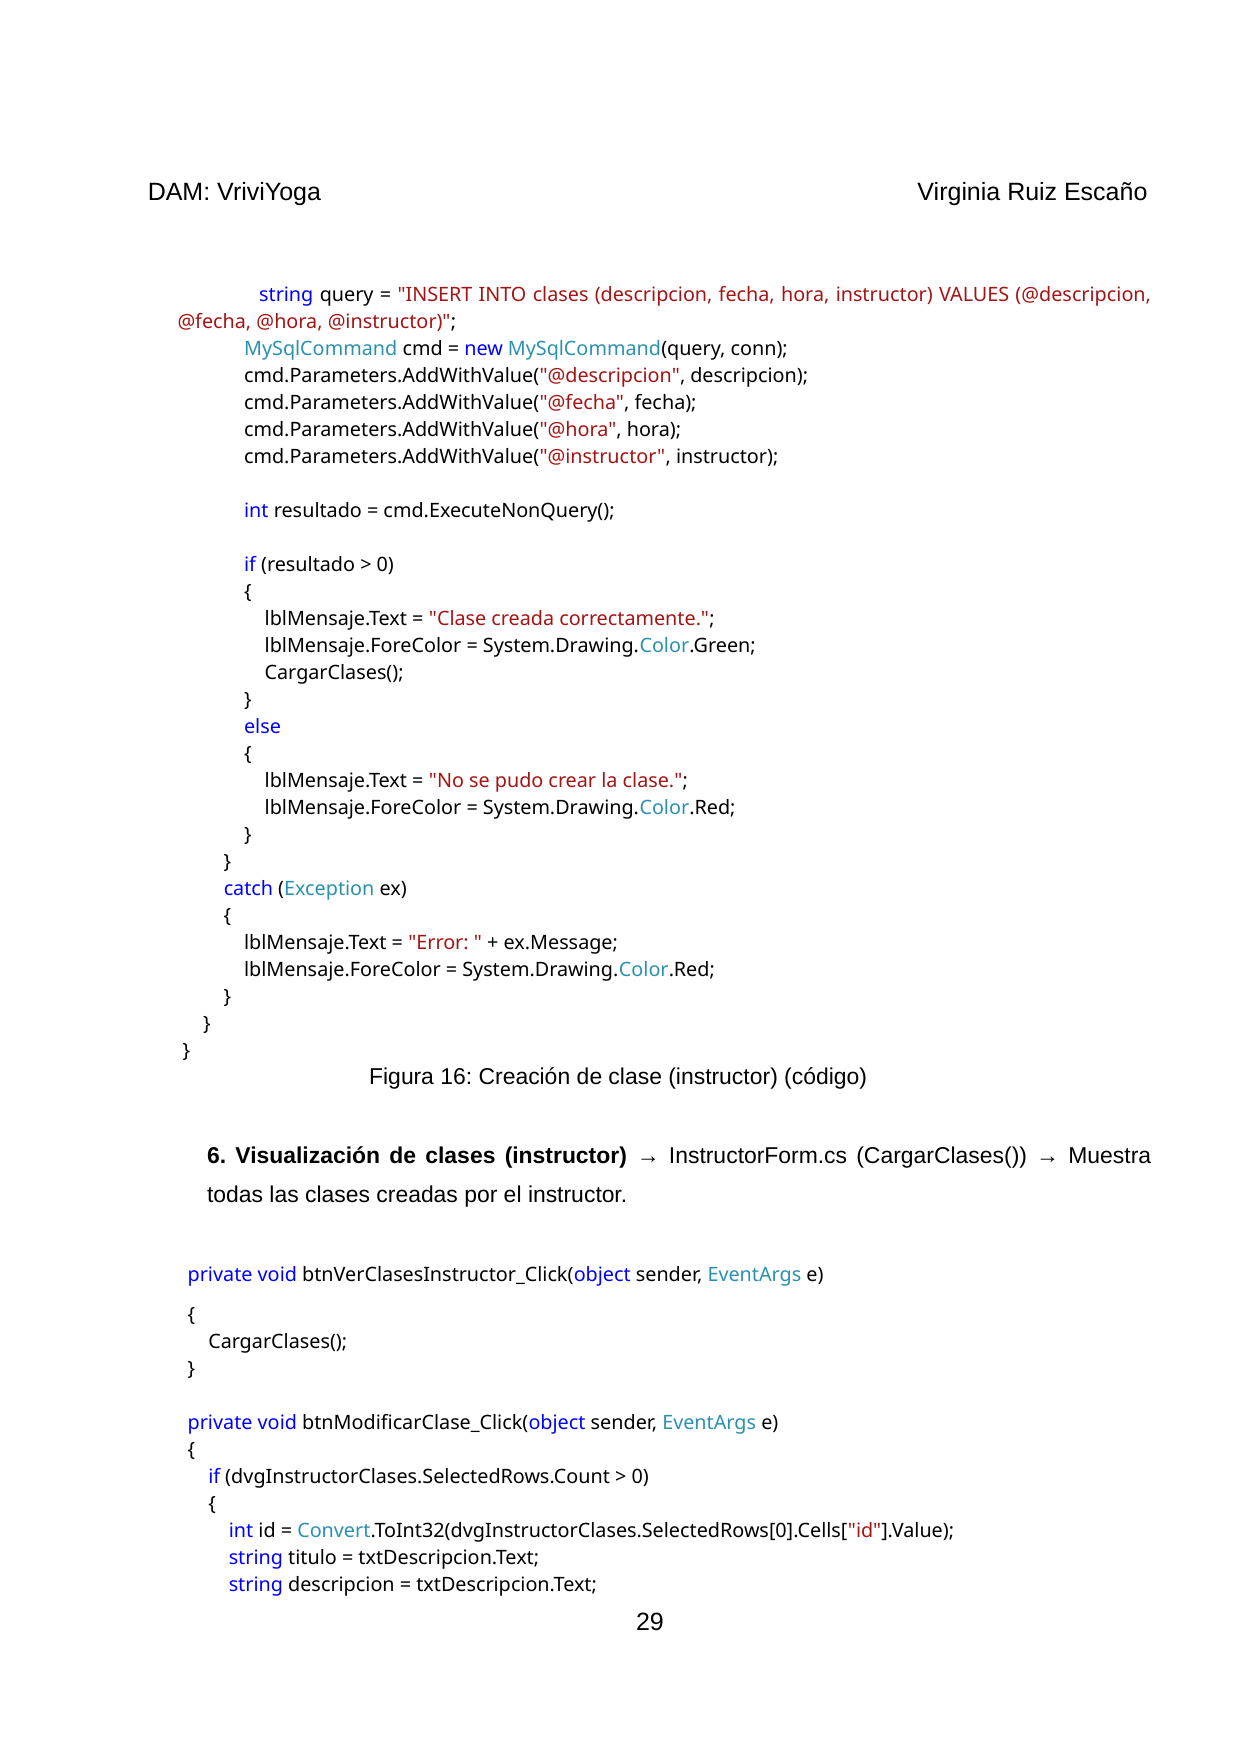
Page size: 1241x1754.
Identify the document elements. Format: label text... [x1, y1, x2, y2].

text { [177, 1301, 1152, 1328]
text else [177, 712, 1152, 739]
text int resultado = cmd.ExecuteNonQuery(); [177, 496, 1152, 523]
text } [177, 685, 1152, 712]
text int id = Convert.ToInt32(dvgInstructorClases.SelectedRows[0].Cells["id"].Value); [177, 1517, 1152, 1543]
text { [177, 577, 1152, 604]
text } [177, 820, 1152, 847]
text { [177, 901, 1152, 928]
text string query = "INSERT INTO clases (descripcion, fecha, hora, instructor) VALUES (@descripcion, @fecha, @hora, @instructor)"; [177, 281, 1152, 334]
text catch (Exception ex) [177, 874, 1152, 901]
text lblMensaje.ForeColor = System.Drawing.Color.Green; [177, 631, 1152, 658]
text private void btnModificarClase_Click(object sender, EventArgs e) [177, 1409, 1152, 1436]
text if (dvgInstructorClases.SelectedRows.Count > 0) [177, 1463, 1152, 1489]
text if (resultado > 0) [177, 550, 1152, 577]
text } [177, 1355, 1152, 1382]
text CargarClases(); [177, 1328, 1152, 1355]
text CargarClases(); [177, 658, 1152, 685]
text cmd.Parameters.AddWithValue("@fecha", fecha); [177, 388, 1152, 415]
text } [177, 847, 1152, 874]
text } [177, 1036, 1152, 1063]
text { [177, 739, 1152, 766]
text cmd.Parameters.AddWithValue("@hora", hora); [177, 415, 1152, 442]
text lblMensaje.Text = "No se pudo crear la clase."; [177, 766, 1152, 793]
text Figura 16: Creación de clase (instructor) (código) [148, 1063, 1152, 1089]
text lblMensaje.ForeColor = System.Drawing.Color.Red; [177, 793, 1152, 820]
text lblMensaje.ForeColor = System.Drawing.Color.Red; [177, 955, 1152, 982]
text lblMensaje.Text = "Error: " + ex.Message; [177, 928, 1152, 955]
text } [177, 1009, 1152, 1036]
text { [177, 1489, 1152, 1517]
text } [177, 982, 1152, 1009]
text string titulo = txtDescripcion.Text; [177, 1543, 1152, 1571]
text MySqlCommand cmd = new MySqlCommand(query, conn); [177, 334, 1152, 361]
text { [177, 1436, 1152, 1463]
text cmd.Parameters.AddWithValue("@instructor", instructor); [177, 442, 1152, 469]
text cmd.Parameters.AddWithValue("@descripcion", descripcion); [177, 361, 1152, 388]
text private void btnVerClasesInstructor_Click(object sender, EventArgs e) [177, 1260, 1152, 1287]
text 6. Visualización de clases (instructor) → InstructorForm.cs (CargarClases()) → Muestra todas las clases creadas por el instructor. [207, 1142, 1152, 1208]
text string descripcion = txtDescripcion.Text; [177, 1571, 1152, 1597]
text lblMensaje.Text = "Clase creada correctamente."; [177, 604, 1152, 631]
